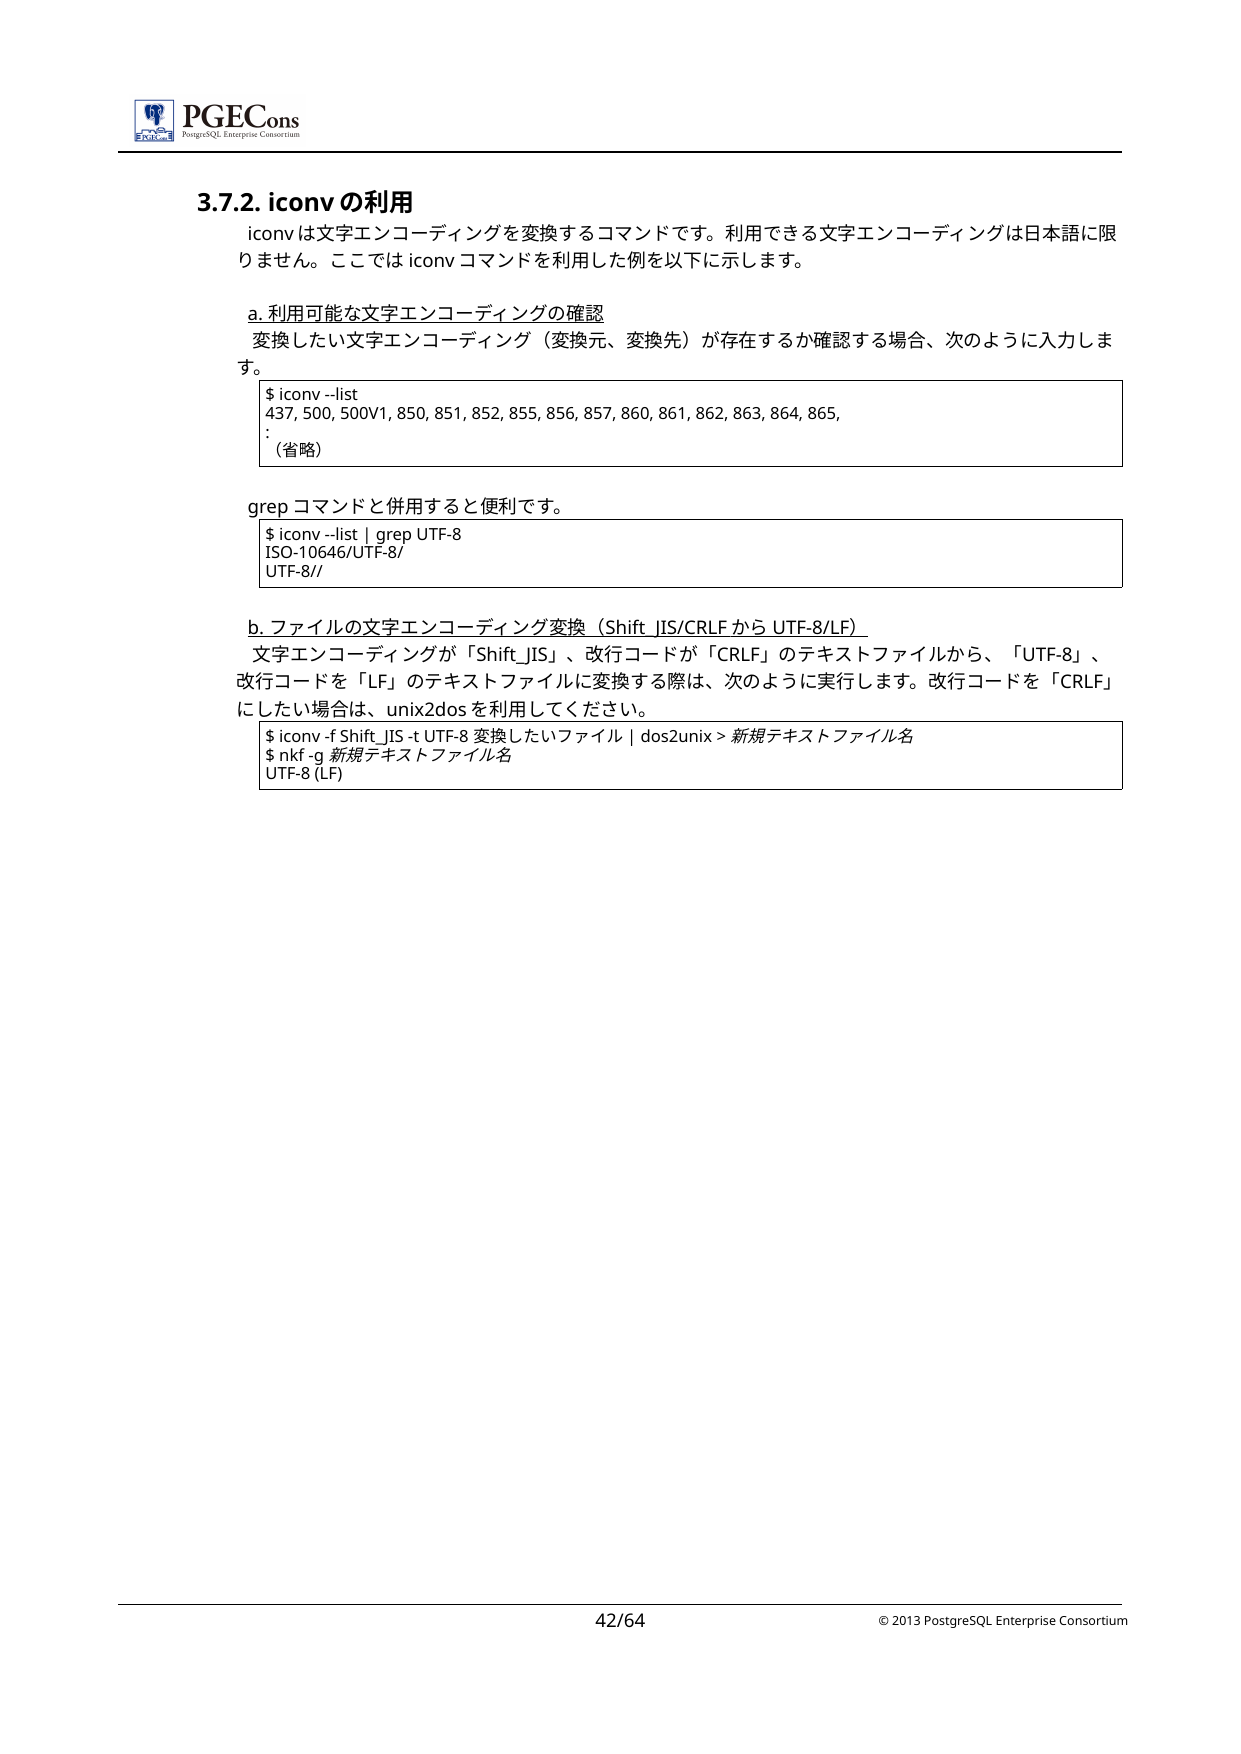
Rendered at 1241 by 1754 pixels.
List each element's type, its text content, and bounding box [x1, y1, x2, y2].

text 変換したい文字エンコーディング（変換元、変換先）が存在するか確認する場合、次のように入力します。 [236, 325, 1122, 380]
subtitle iconvの利用 [197, 182, 1122, 218]
text iconvは文字エンコーディングを変換するコマンドです。利用できる文字エンコーディングは日本語に限りません。ここではiconvコマンドを利用した例を以下に示します。 [236, 218, 1122, 273]
text grepコマンドと併用すると便利です。 [236, 492, 1122, 519]
table_header $ iconv --list 437, 500, 500V1, 850, 851, 852, 855, 856, 857, 860, 861, 862, 863, 864, 865, : （省略） [260, 381, 1122, 466]
text b. ファイルの文字エンコーディング変換（Shift_JIS/CRLFからUTF-8/LF） [236, 613, 1122, 640]
picture [128, 94, 306, 147]
table_header $ iconv -f Shift_JIS -t UTF-8 変換したいファイル | dos2unix > 新規テキストファイル名 $ nkf -g 新規テキストファイル名 UTF-8 (LF) [260, 722, 1122, 789]
table_header $ iconv --list | grep UTF-8 ISO-10646/UTF-8/ UTF-8// [260, 520, 1122, 587]
text a. 利用可能な文字エンコーディングの確認 [236, 298, 1122, 325]
text 文字エンコーディングが「Shift_JIS」、改行コードが「CRLF」のテキストファイルから、「UTF-8」、改行コードを「LF」のテキストファイルに変換する際は、次のように実行します。改行コードを「CRLF」にしたい場合は、unix2dosを利用してください。 [236, 640, 1122, 721]
